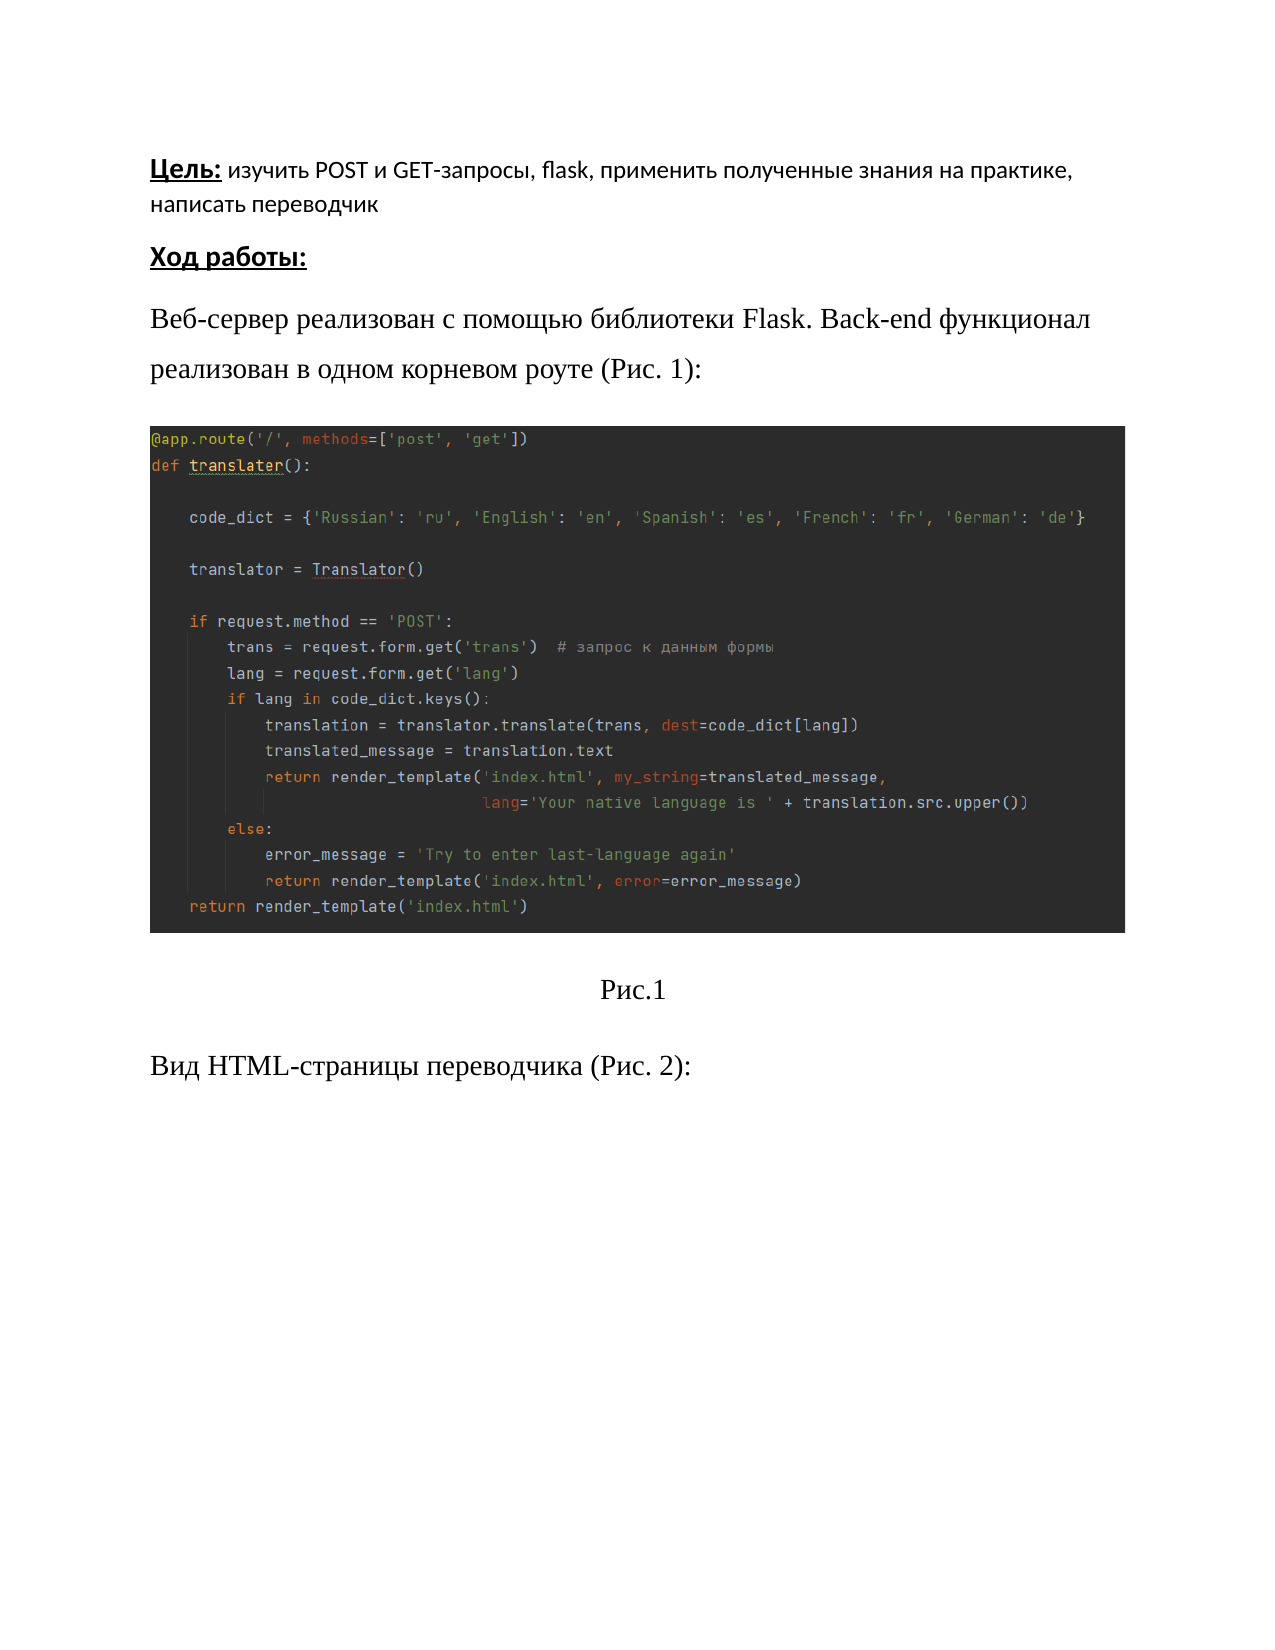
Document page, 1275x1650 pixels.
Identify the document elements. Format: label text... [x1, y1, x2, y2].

picture [150, 426, 1125, 933]
text Веб-сервер реализован с помощью библиотеки Flask. Back-end функционал реализован в одном корневом роуте (Рис. 1): [150, 301, 1125, 385]
text Цель: изучить POST и GET-запросы, flask, применить полученные знания на практике, написать переводчик [150, 150, 1125, 218]
text Вид HTML-страницы переводчика (Рис. 2): [150, 1048, 1125, 1081]
text Рис.1 [150, 972, 1125, 1006]
text Ход работы: [150, 238, 1125, 273]
